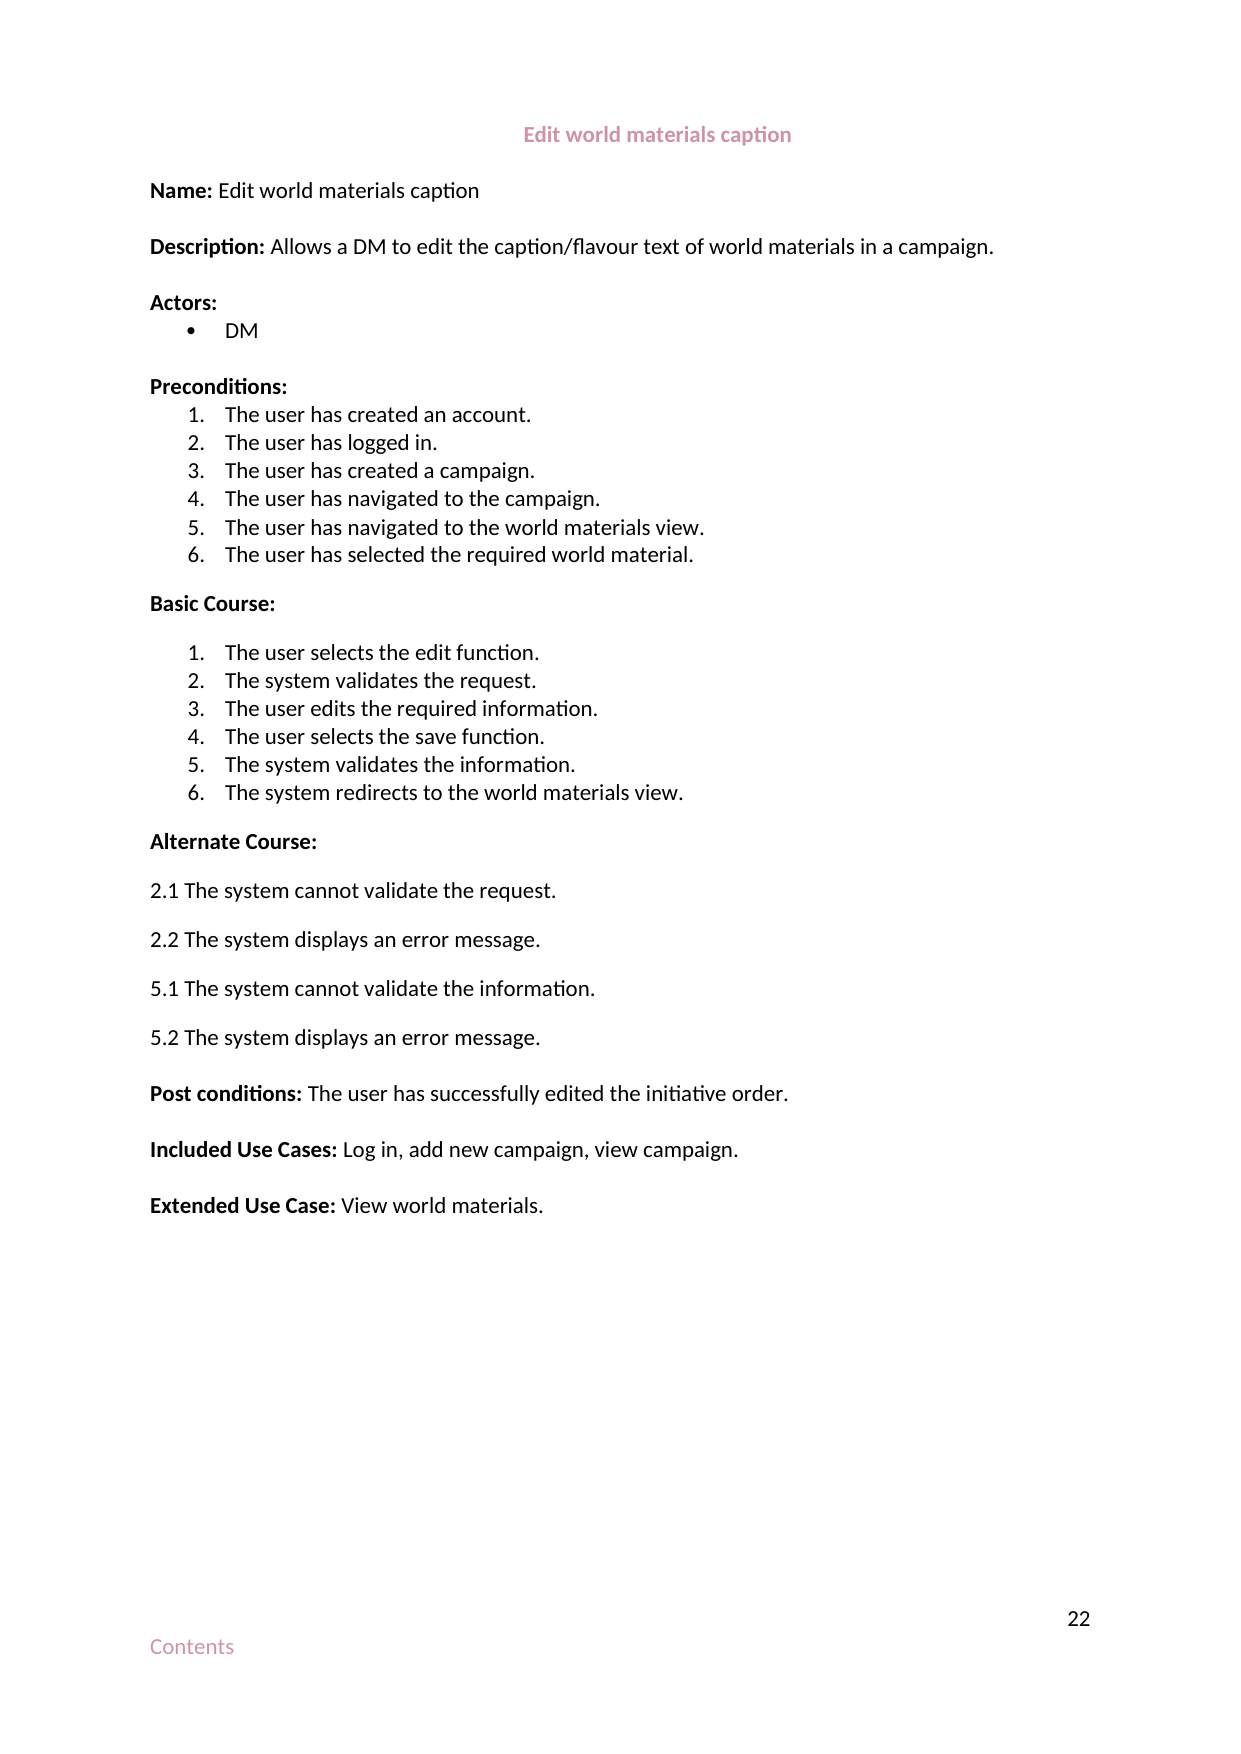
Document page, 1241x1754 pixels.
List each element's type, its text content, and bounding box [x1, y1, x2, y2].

text Alternate Course: [150, 827, 1090, 855]
list The user has navigated to the campaign. [187, 484, 1090, 513]
text Description: Allows a DM to edit the caption/flavour text of world materials in a campaign. [150, 232, 1090, 260]
list The system validates the request. [187, 666, 1090, 694]
text Edit world materials caption [225, 120, 1090, 148]
list The user has created a campaign. [187, 457, 1090, 484]
text Basic Course: [150, 589, 1090, 617]
list The system validates the information. [187, 750, 1090, 778]
list The user has logged in. [187, 428, 1090, 457]
text 5.1 The system cannot validate the information. [150, 974, 1090, 1002]
list The user has selected the required world material. [187, 541, 1090, 569]
text 2.2 The system displays an error message. [150, 925, 1090, 953]
list The user has navigated to the world materials view. [187, 513, 1090, 541]
text Post conditions: The user has successfully edited the initiative order. [150, 1079, 1090, 1107]
text Extended Use Case: View world materials. [150, 1191, 1090, 1219]
list DM [187, 316, 1090, 344]
list The user edits the required information. [187, 694, 1090, 722]
text Actors: [150, 288, 1090, 316]
list The user has created an account. [187, 401, 1090, 428]
text Name: Edit world materials caption [150, 176, 1090, 204]
text Included Use Cases: Log in, add new campaign, view campaign. [150, 1135, 1090, 1163]
list The user selects the save function. [187, 722, 1090, 750]
text 2.1 The system cannot validate the request. [150, 876, 1090, 904]
text Preconditions: [150, 372, 1090, 401]
list The system redirects to the world materials view. [187, 778, 1090, 806]
text 5.2 The system displays an error message. [150, 1023, 1090, 1051]
list The user selects the edit function. [187, 638, 1090, 666]
